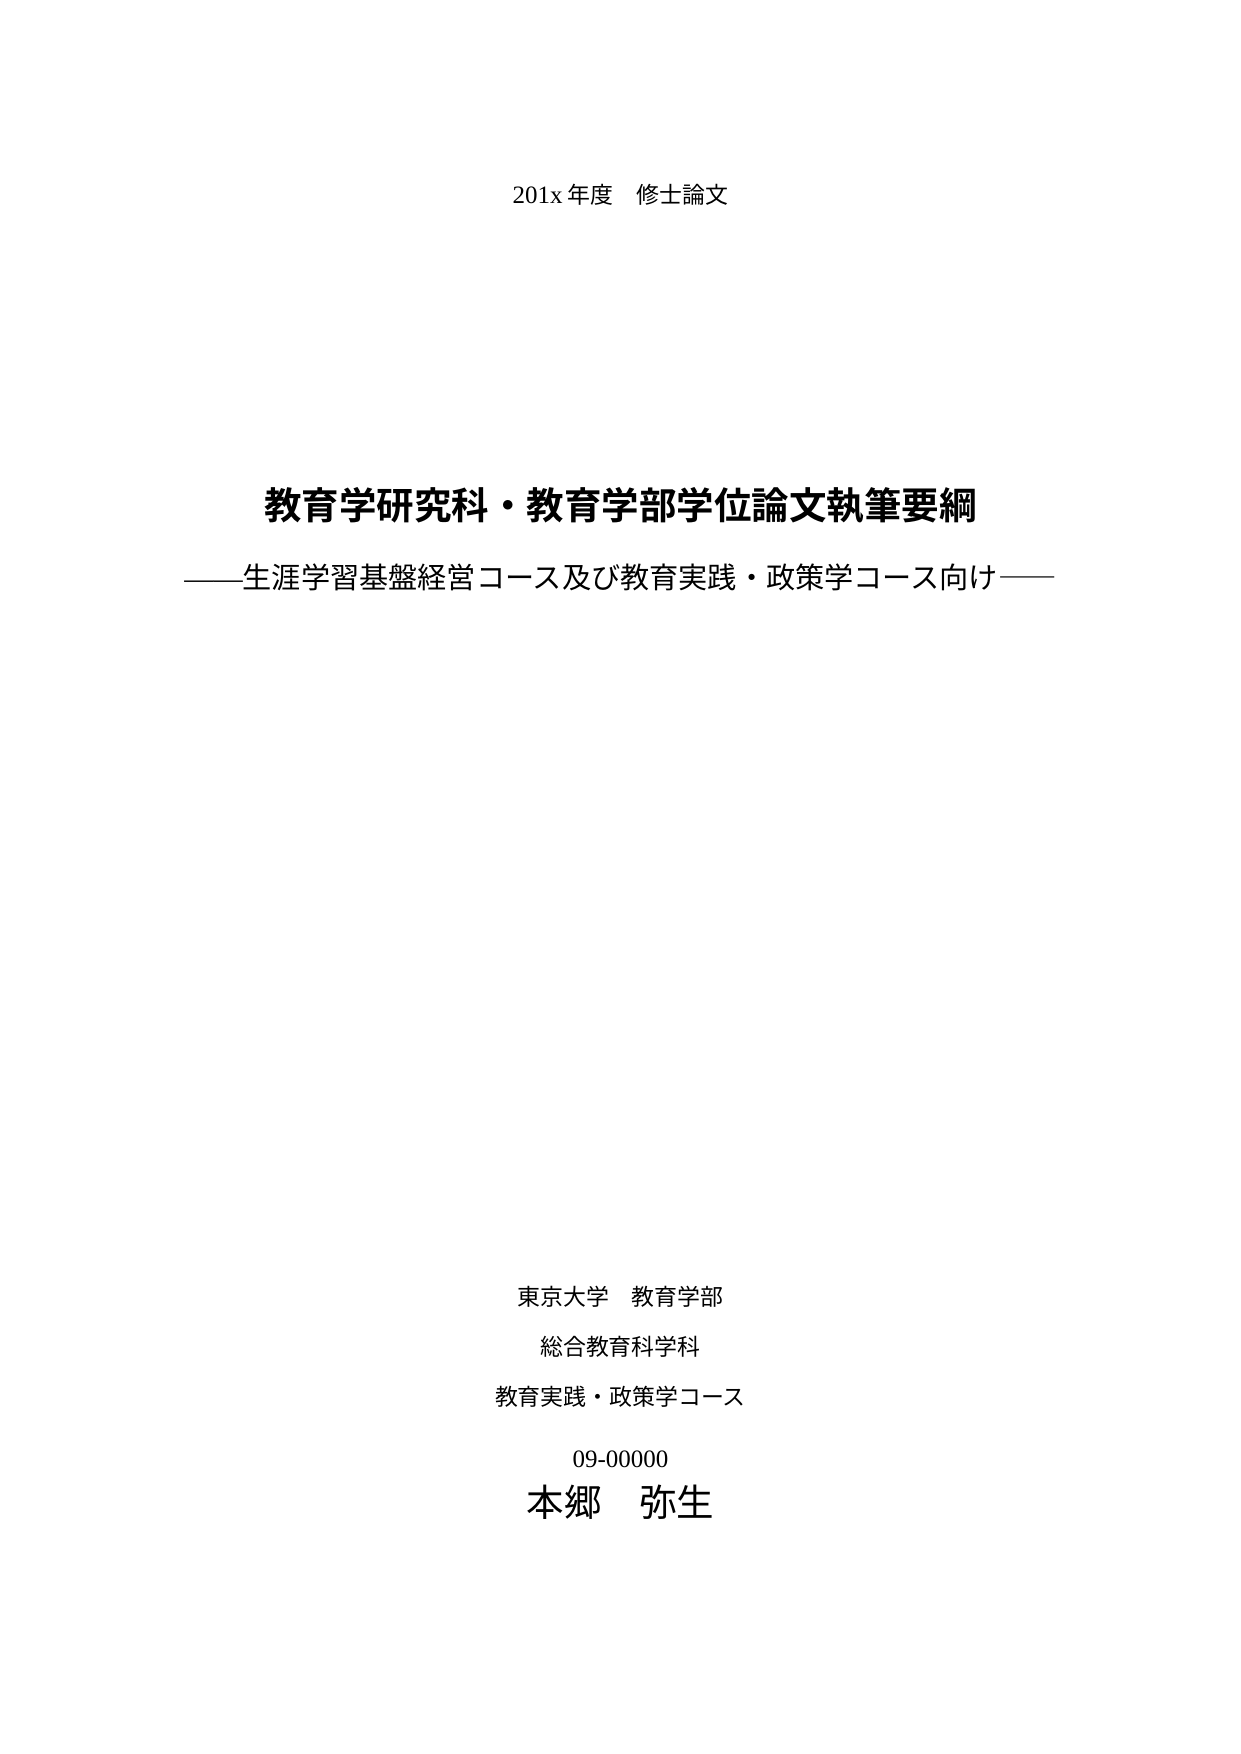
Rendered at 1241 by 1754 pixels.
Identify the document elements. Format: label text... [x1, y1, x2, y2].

subtitle ——生涯学習基盤経営コース及び教育実践・政策学コース向け—— [148, 554, 1093, 597]
text 09-00000 [148, 1445, 1093, 1473]
text 教育実践・政策学コース [148, 1379, 1093, 1412]
text 本郷 弥生 [148, 1473, 1093, 1527]
title 教育学研究科・教育学部学位論文執筆要綱 [148, 476, 1093, 530]
text 201x年度 修士論文 [148, 177, 1093, 210]
text 東京大学 教育学部 [148, 1279, 1093, 1312]
text 総合教育科学科 [148, 1329, 1093, 1362]
